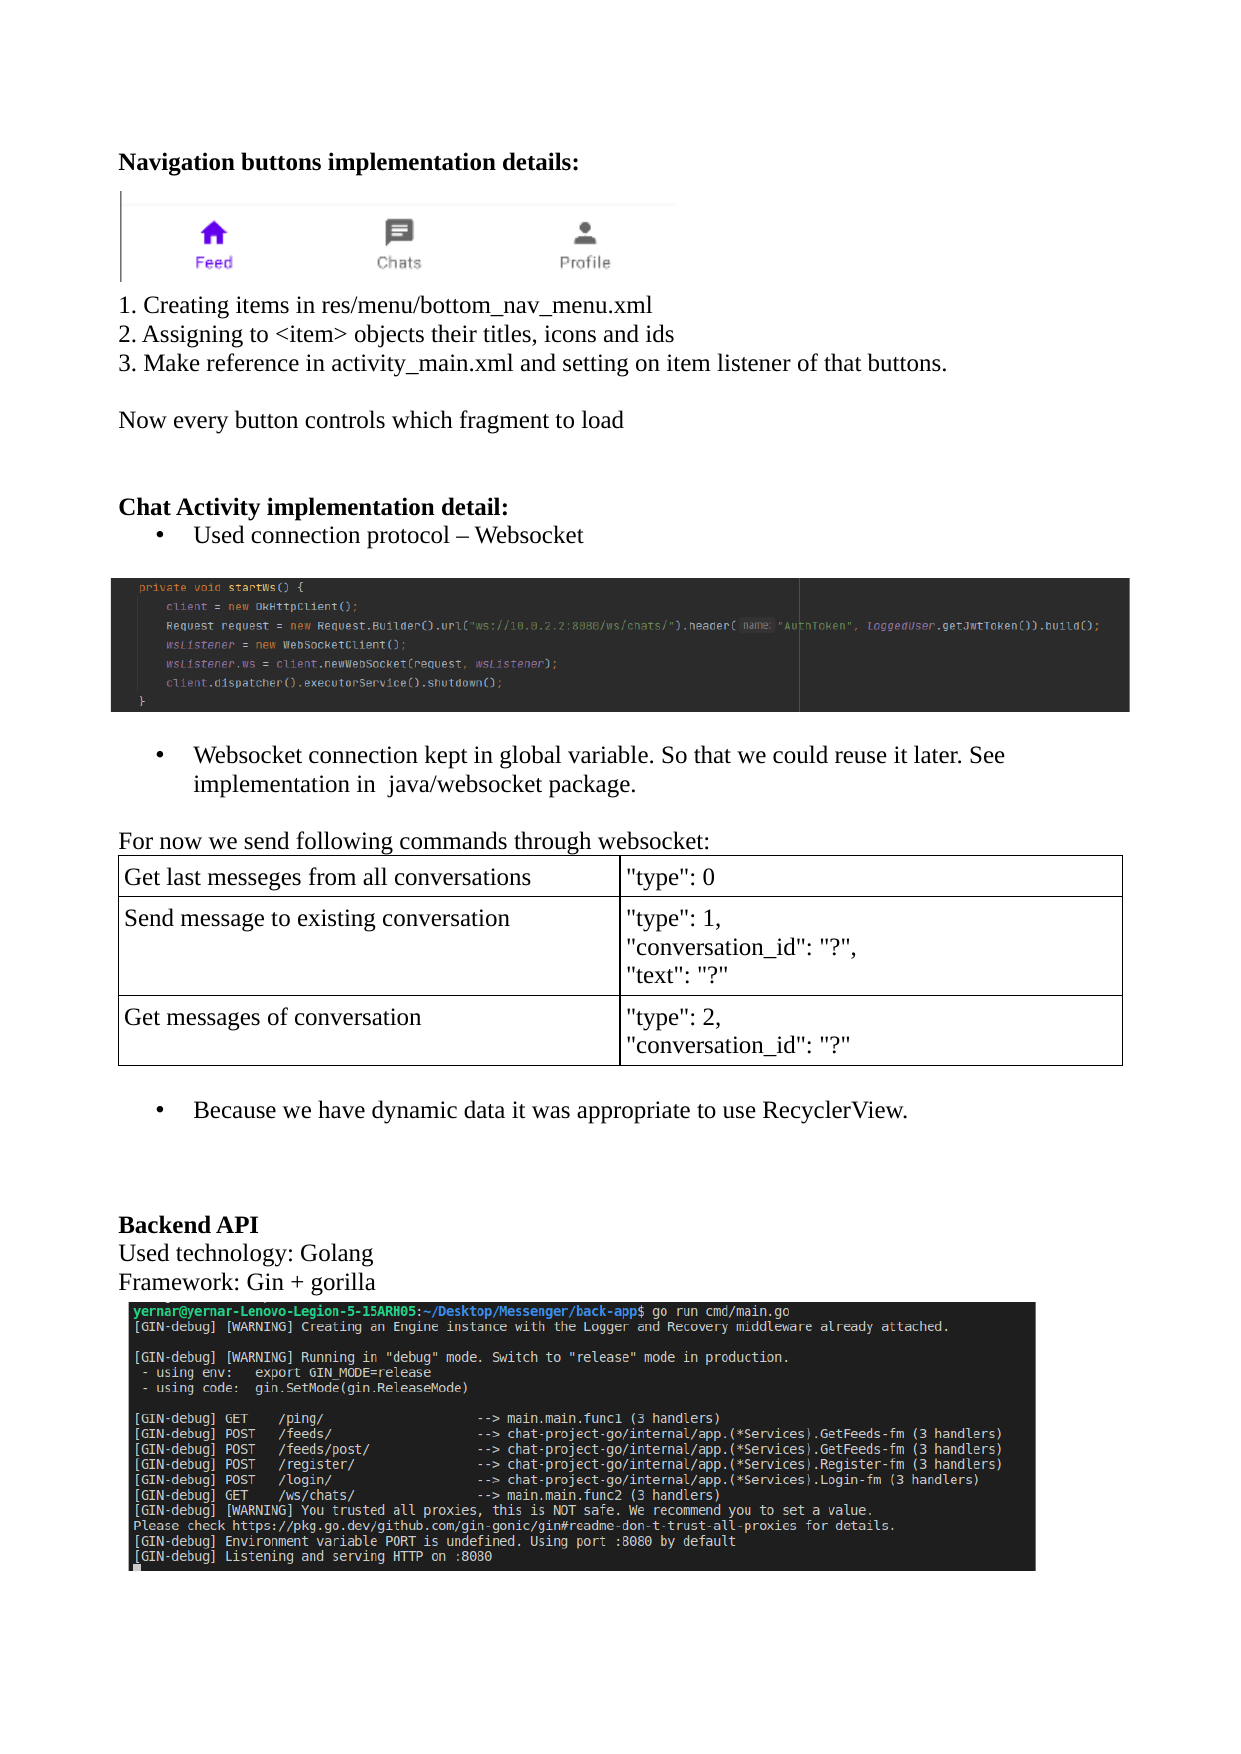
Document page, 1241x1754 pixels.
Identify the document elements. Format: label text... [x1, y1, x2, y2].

list Websocket connection kept in global variable. So that we could reuse it later. See implementation in java/websocket package. [156, 740, 1122, 797]
picture [120, 191, 677, 282]
picture [110, 578, 1130, 712]
table_header Get last messeges from all conversations [119, 856, 619, 896]
text Used technology: Golang [118, 1238, 1122, 1267]
table_cell "type": 1, "conversation_id": "?", "text": "?" [621, 897, 1122, 995]
list Used connection protocol – Websocket [156, 521, 1122, 549]
table_header "type": 0 [621, 856, 1122, 896]
text Chat Activity implementation detail: [118, 492, 1122, 521]
text Now every button controls which fragment to load [118, 406, 1122, 434]
table_cell Send message to existing conversation [119, 897, 619, 995]
text Backend API [118, 1210, 1122, 1238]
text 2. Assigning to <item> objects their titles, icons and ids [118, 319, 1122, 348]
text Navigation buttons implementation details: [118, 147, 1122, 176]
list Because we have dynamic data it was appropriate to use RecyclerView. [156, 1095, 1122, 1123]
text Framework: Gin + gorilla [118, 1267, 1122, 1296]
picture [128, 1302, 1036, 1571]
text 1. Creating items in res/menu/bottom_nav_menu.xml [118, 291, 1122, 319]
table_cell "type": 2, "conversation_id": "?" [621, 996, 1122, 1065]
text For now we send following commands through websocket: [118, 826, 1122, 855]
text 3. Make reference in activity_main.xml and setting on item listener of that buttons. [118, 348, 1122, 377]
table_cell Get messages of conversation [119, 996, 619, 1065]
